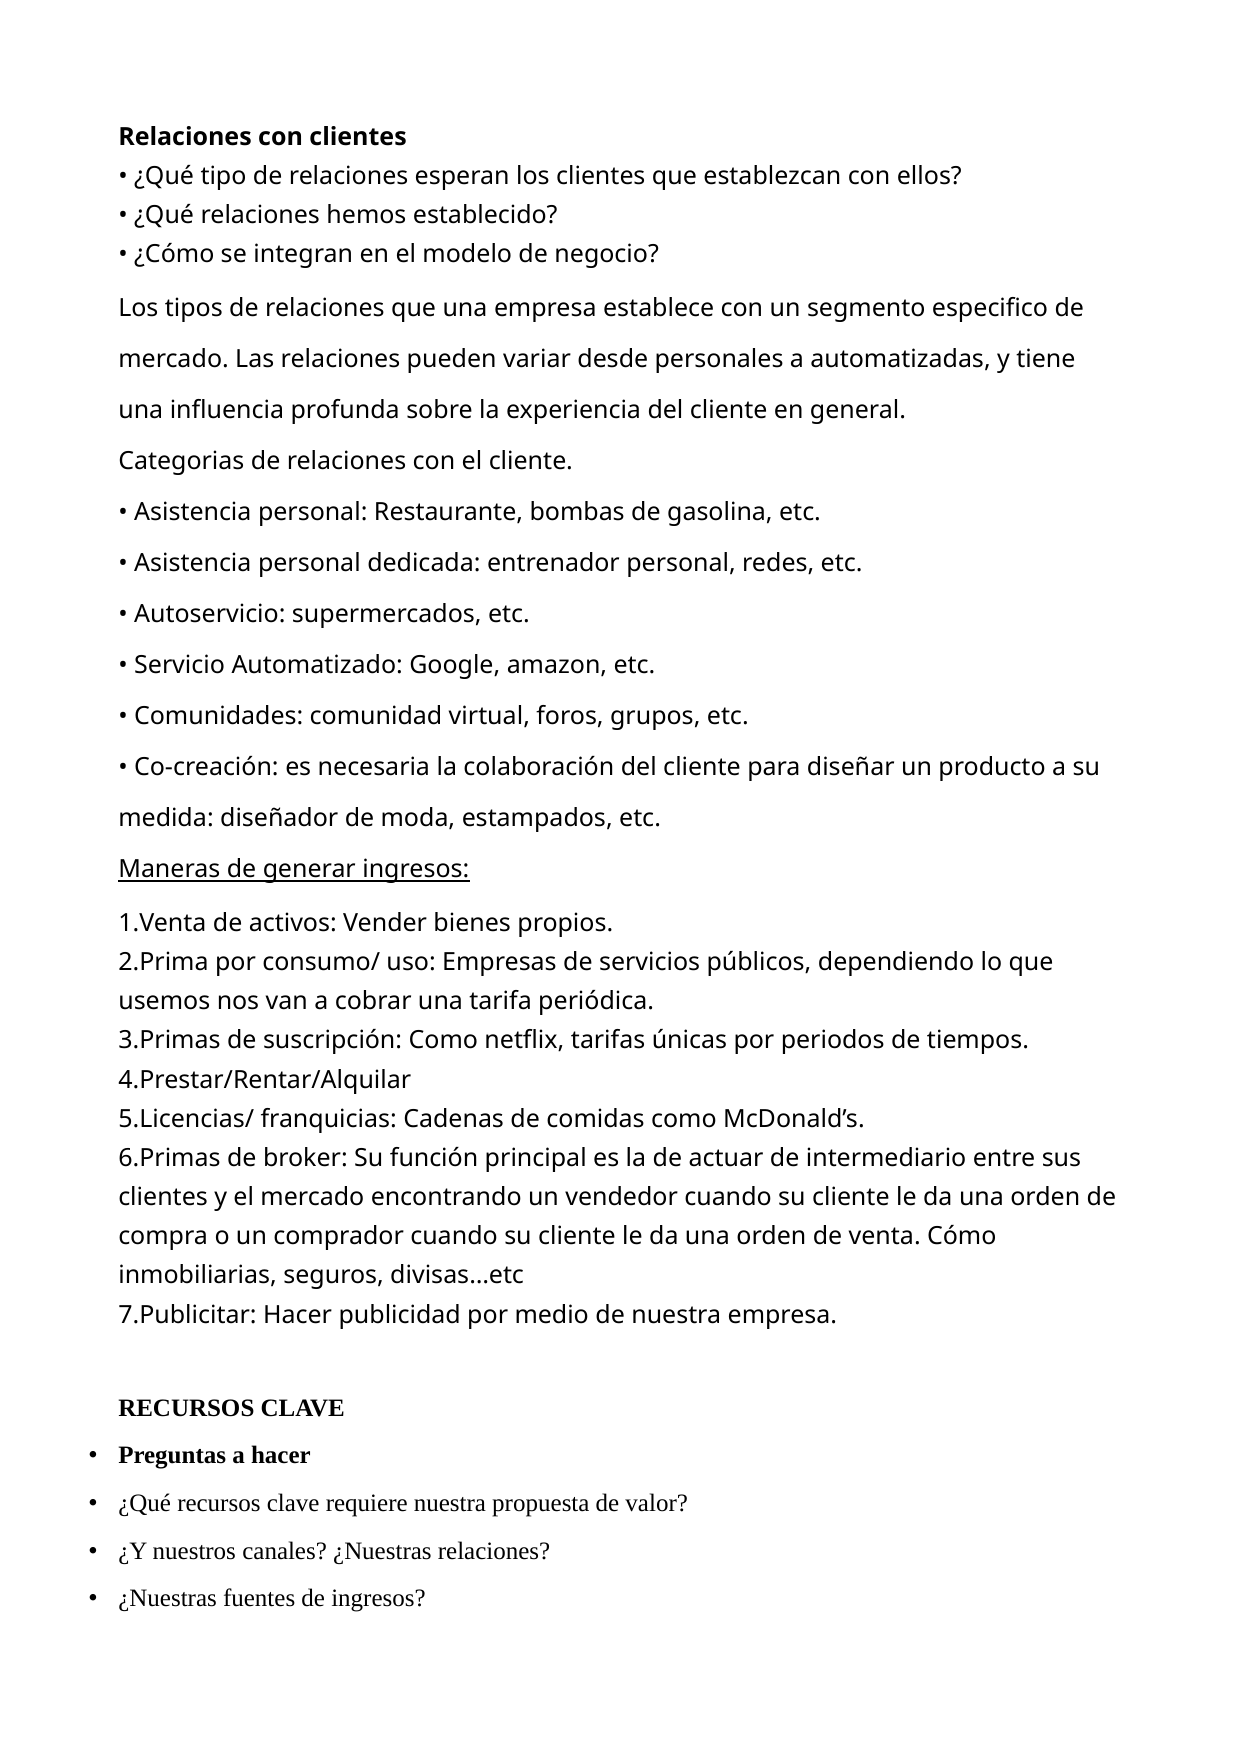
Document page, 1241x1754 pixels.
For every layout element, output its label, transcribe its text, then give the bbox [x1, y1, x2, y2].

list Primas de broker: Su función principal es la de actuar de intermediario entre sus clientes y el mercado encontrando un vendedor cuando su cliente le da una orden de compra o un comprador cuando su cliente le da una orden de venta. Cómo inmobiliarias, seguros, divisas…etc [118, 1139, 1122, 1291]
list ¿Nuestras fuentes de ingresos? [118, 1583, 1122, 1612]
list Preguntas a hacer [118, 1441, 1122, 1469]
text RECURSOS CLAVE [118, 1393, 1122, 1422]
list Prestar/Rentar/Alquilar [118, 1061, 1122, 1095]
text Maneras de generar ingresos: [118, 851, 1122, 885]
list Licencias/ franquicias: Cadenas de comidas como McDonald’s. [118, 1100, 1122, 1134]
list ¿Qué recursos clave requiere nuestra propuesta de valor? [118, 1488, 1122, 1517]
list Primas de suscripción: Como netflix, tarifas únicas por periodos de tiempos. [118, 1022, 1122, 1056]
text Relaciones con clientes • ¿Qué tipo de relaciones esperan los clientes que establezcan con ellos? • ¿Qué relaciones hemos establecido? • ¿Cómo se integran en el modelo de negocio? [118, 118, 1122, 270]
list Venta de activos: Vender bienes propios. [118, 904, 1122, 939]
list ¿Y nuestros canales? ¿Nuestras relaciones? [118, 1536, 1122, 1564]
text Categorias de relaciones con el cliente. • Asistencia personal: Restaurante, bombas de gasolina, etc. • Asistencia personal dedicada: entrenador personal, redes, etc. • Autoservicio: supermercados, etc. • Servicio Automatizado: Google, amazon, etc. • Comunidades: comunidad virtual, foros, grupos, etc. • Co-creación: es necesaria la colaboración del cliente para diseñar un producto a su medida: diseñador de moda, estampados, etc. [118, 442, 1122, 834]
list Publicitar: Hacer publicidad por medio de nuestra empresa. [118, 1296, 1122, 1330]
list Prima por consumo/ uso: Empresas de servicios públicos, dependiendo lo que usemos nos van a cobrar una tarifa periódica. [118, 944, 1122, 1017]
text Los tipos de relaciones que una empresa establece con un segmento especifico de mercado. Las relaciones pueden variar desde personales a automatizadas, y tiene una influencia profunda sobre la experiencia del cliente en general. [118, 289, 1122, 426]
